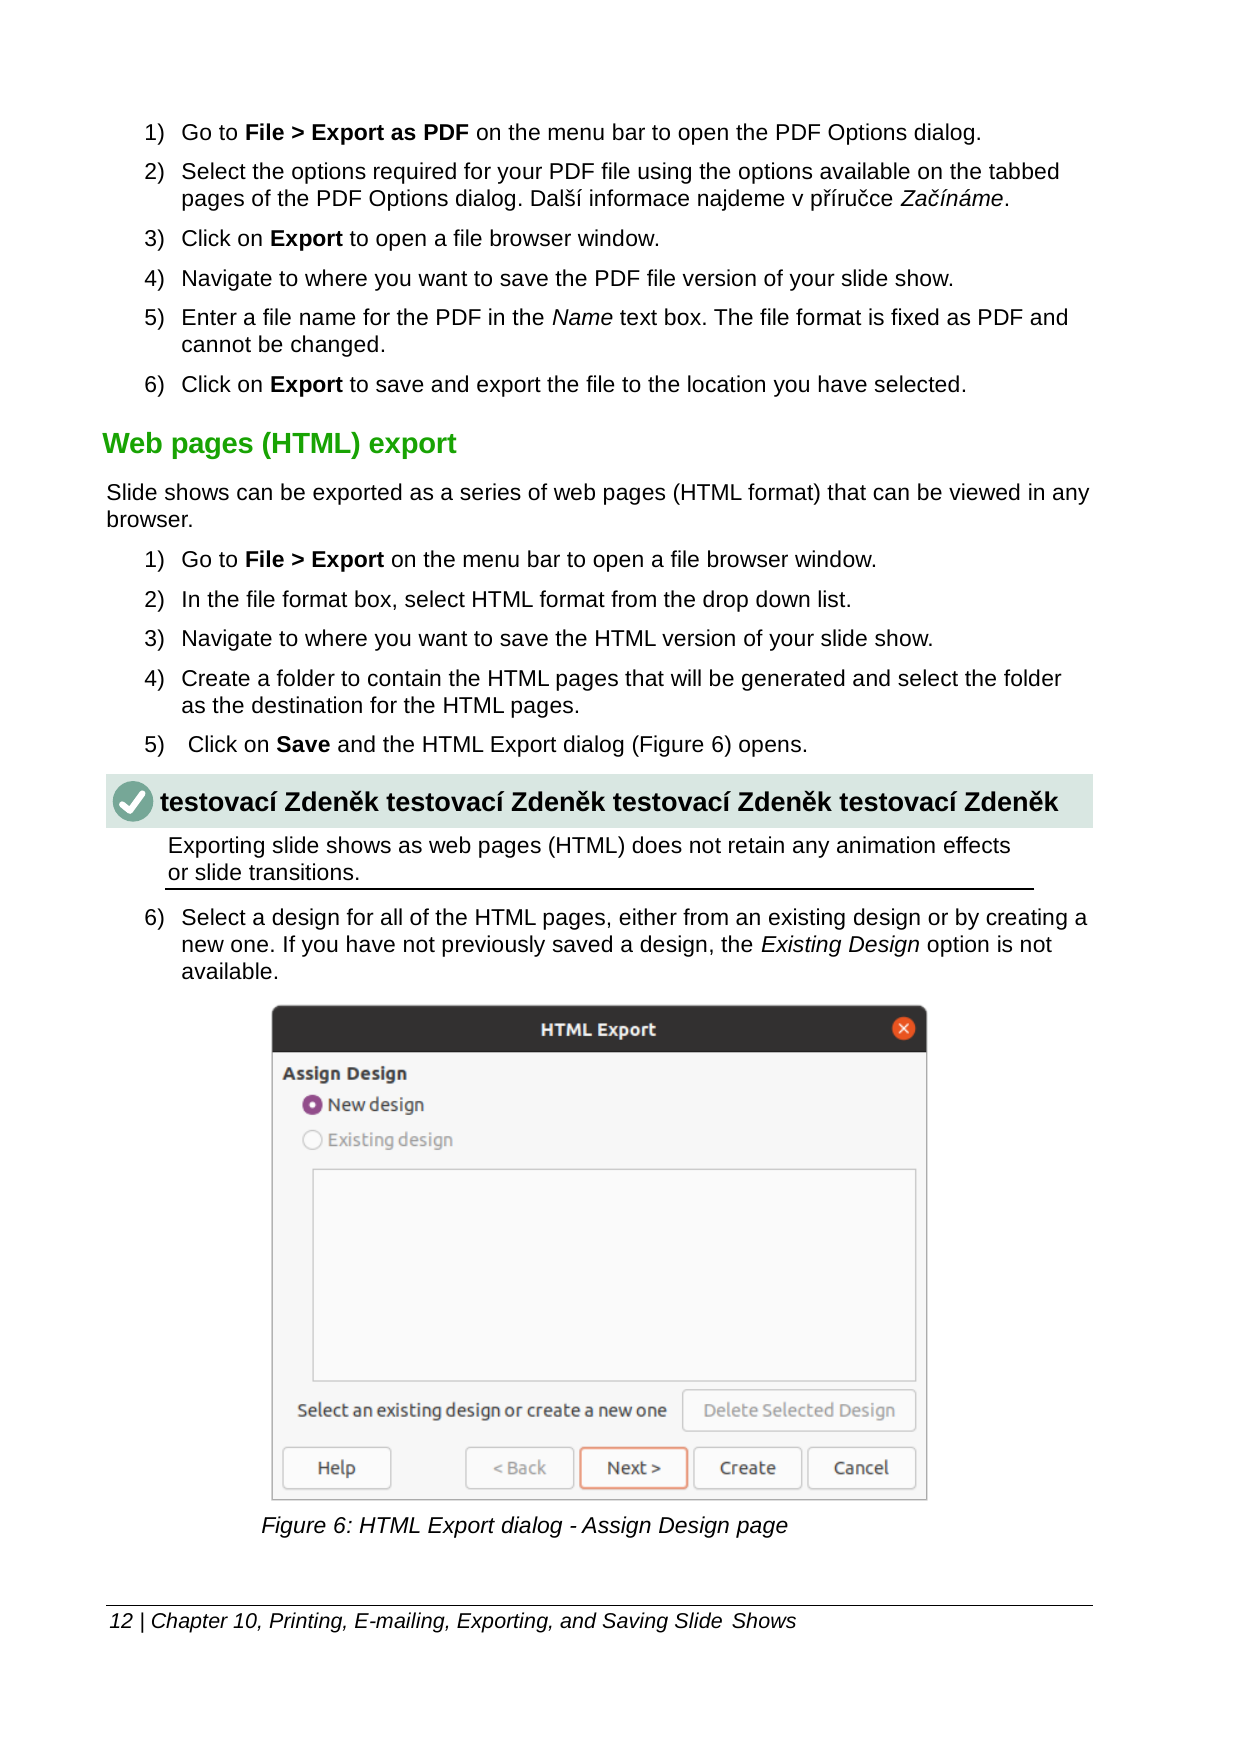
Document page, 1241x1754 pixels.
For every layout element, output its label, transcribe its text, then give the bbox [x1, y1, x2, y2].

text Slide shows can be exported as a series of web pages (HTML format) that can be viewed in any browser. [106, 479, 1093, 533]
list Click on Export to open a file browser window. [164, 224, 1093, 251]
list Navigate to where you want to save the PDF file version of your slide show. [164, 264, 1093, 291]
list Click on Save and the HTML Export dialog (Figure 6) opens. [164, 731, 1093, 758]
picture [261, 996, 938, 1512]
list Go to File > Export as PDF on the menu bar to open the PDF Options dialog. [164, 118, 1093, 145]
list Select the options required for your PDF file using the options available on the tabbed pages of the PDF Options dialog. Další informace najdeme v příručce Začínáme. [164, 158, 1093, 212]
list Create a folder to contain the HTML pages that will be generated and select the folder as the destination for the HTML pages. [164, 664, 1093, 718]
list Select a design for all of the HTML pages, either from an existing design or by creating a new one. If you have not previously saved a design, the Existing Design option is not available. [164, 903, 1093, 984]
text Exporting slide shows as web pages (HTML) does not retain any animation effects or slide transitions. [164, 828, 1034, 890]
list Click on Export to save and export the file to the location you have selected. [164, 370, 1093, 397]
list Navigate to where you want to save the HTML version of your slide show. [164, 624, 1093, 652]
list Go to File > Export on the menu bar to open a file browser window. [164, 545, 1093, 572]
list Enter a file name for the PDF in the Name text box. The file format is fixed as PDF and cannot be changed. [164, 303, 1093, 358]
list In the file format box, select HTML format from the drop down list. [164, 585, 1093, 612]
text Figure 6: HTML Export dialog - Assign Design page [261, 1512, 938, 1538]
subtitle testovací Zdeněk testovací Zdeněk testovací Zdeněk testovací Zdeněk [106, 774, 1093, 828]
subtitle Web pages (HTML) export [102, 426, 1093, 460]
